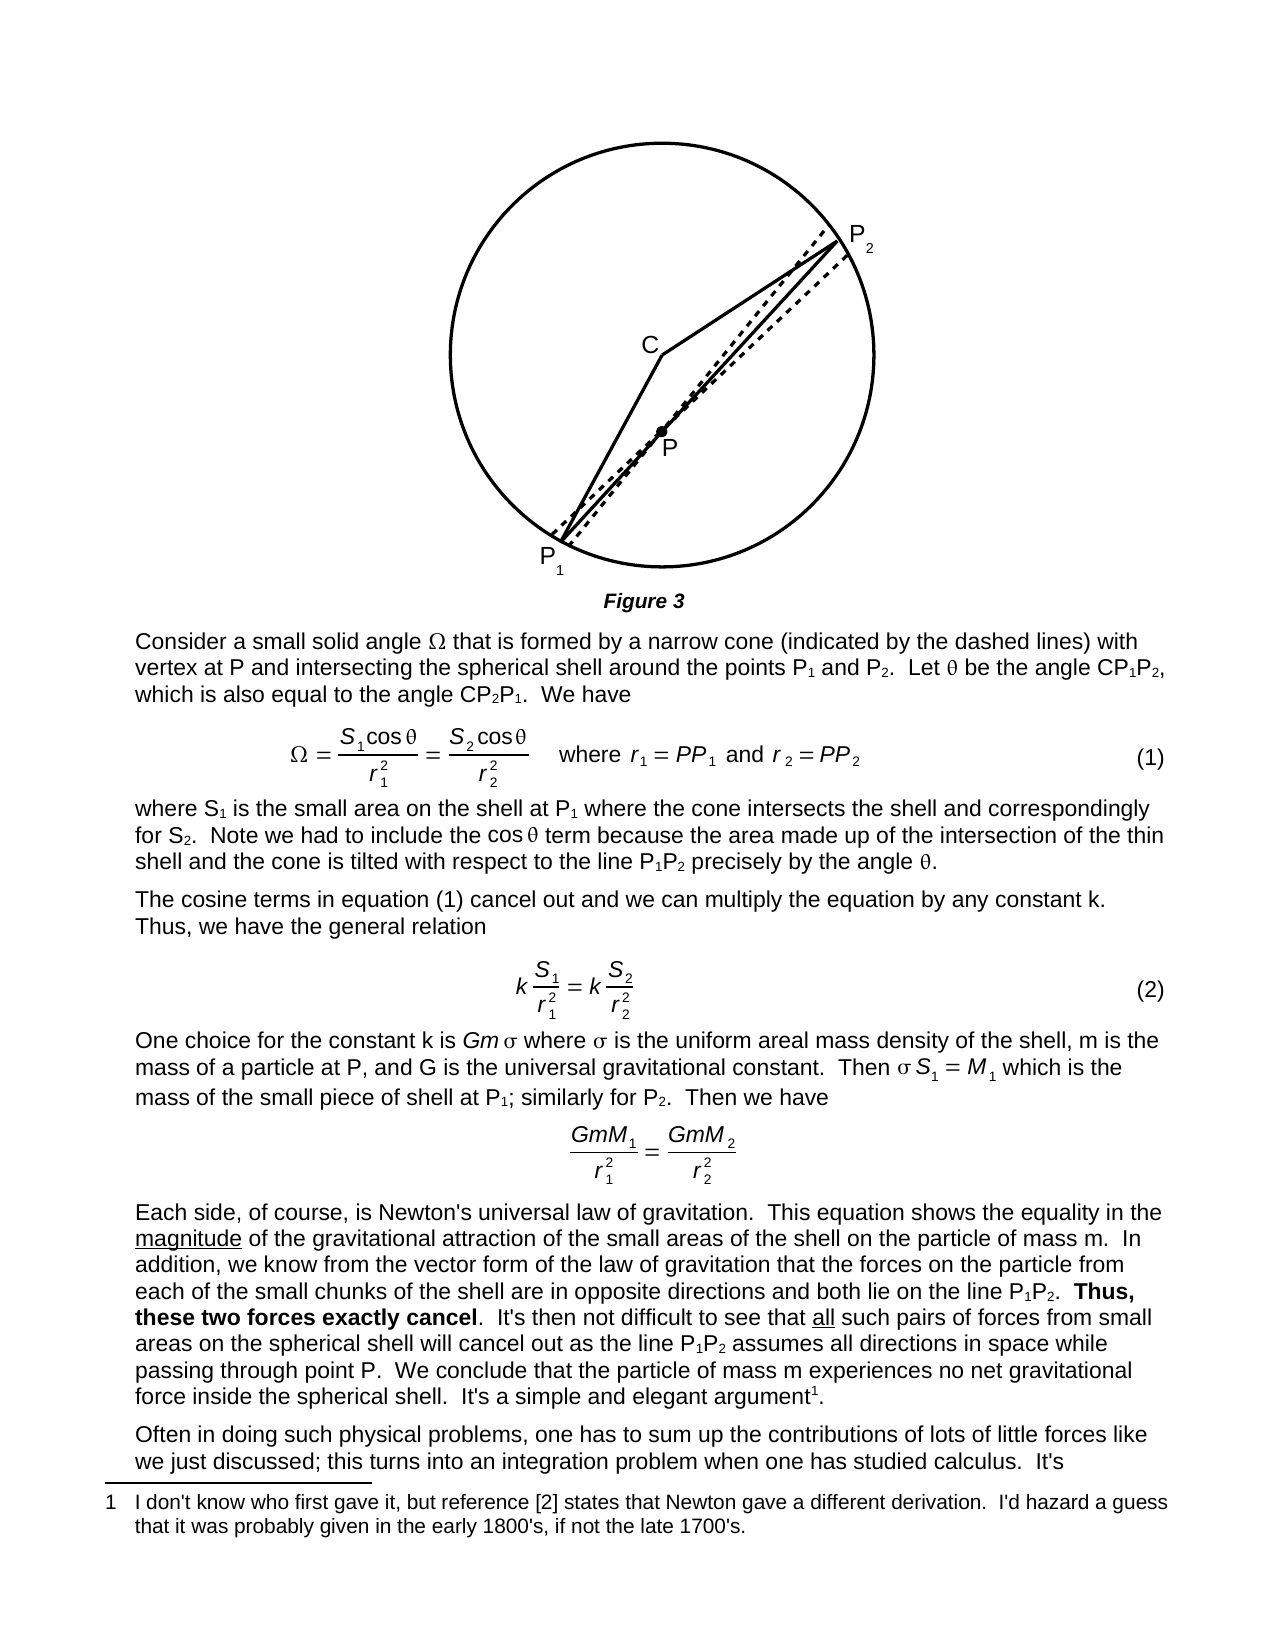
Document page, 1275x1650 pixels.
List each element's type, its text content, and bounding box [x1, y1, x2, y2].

text Figure 3 [243, 125, 1046, 613]
text One choice for the constant k is where is the uniform areal mass density of the shell, m is the mass of a particle at P, and G is the universal gravitational constant. Then which is the mass of the small piece of shell at P1; similarly for P2. Then we have [135, 1027, 1170, 1110]
text I don't know who first gave it, but reference [2] states that Newton gave a different derivation. I'd hazard a guess that it was probably given in the early 1800's, if not the late 1700's. [105, 1489, 1170, 1537]
table_header [105, 719, 1052, 795]
table_header [105, 951, 1052, 1027]
text Consider a small solid angle  that is formed by a narrow cone (indicated by the dashed lines) with vertex at P and intersecting the spherical shell around the points P1 and P2. Let  be the angle CP1P2, which is also equal to the angle CP2P1. We have [135, 112, 1170, 707]
text Each side, of course, is Newton's universal law of gravitation. This equation shows the equality in the magnitude of the gravitational attraction of the small areas of the shell on the particle of mass m. In addition, we know from the vector form of the law of gravitation that the forces on the particle from each of the small chunks of the shell are in opposite directions and both lie on the line P1P2. Thus, these two forces exactly cancel. It's then not difficult to see that all such pairs of forces from small areas on the spherical shell will cancel out as the line P1P2 assumes all directions in space while passing through point P. We conclude that the particle of mass m experiences no net gravitational force inside the spherical shell. It's a simple and elegant argument. [135, 1199, 1170, 1409]
table_header (1) [1052, 719, 1170, 795]
text The cosine terms in equation (1) cancel out and we can multiply the equation by any constant k. Thus, we have the general relation [135, 886, 1170, 939]
text where S1 is the small area on the shell at P1 where the cone intersects the shell and correspondingly for S2. Note we had to include the term because the area made up of the intersection of the thin shell and the cone is tilted with respect to the line P1P2 precisely by the angle . [135, 795, 1170, 874]
text Often in doing such physical problems, one has to sum up the contributions of lots of little forces like we just discussed; this turns into an integration problem when one has studied calculus. It's [135, 1421, 1170, 1474]
table_header (2) [1052, 951, 1170, 1027]
